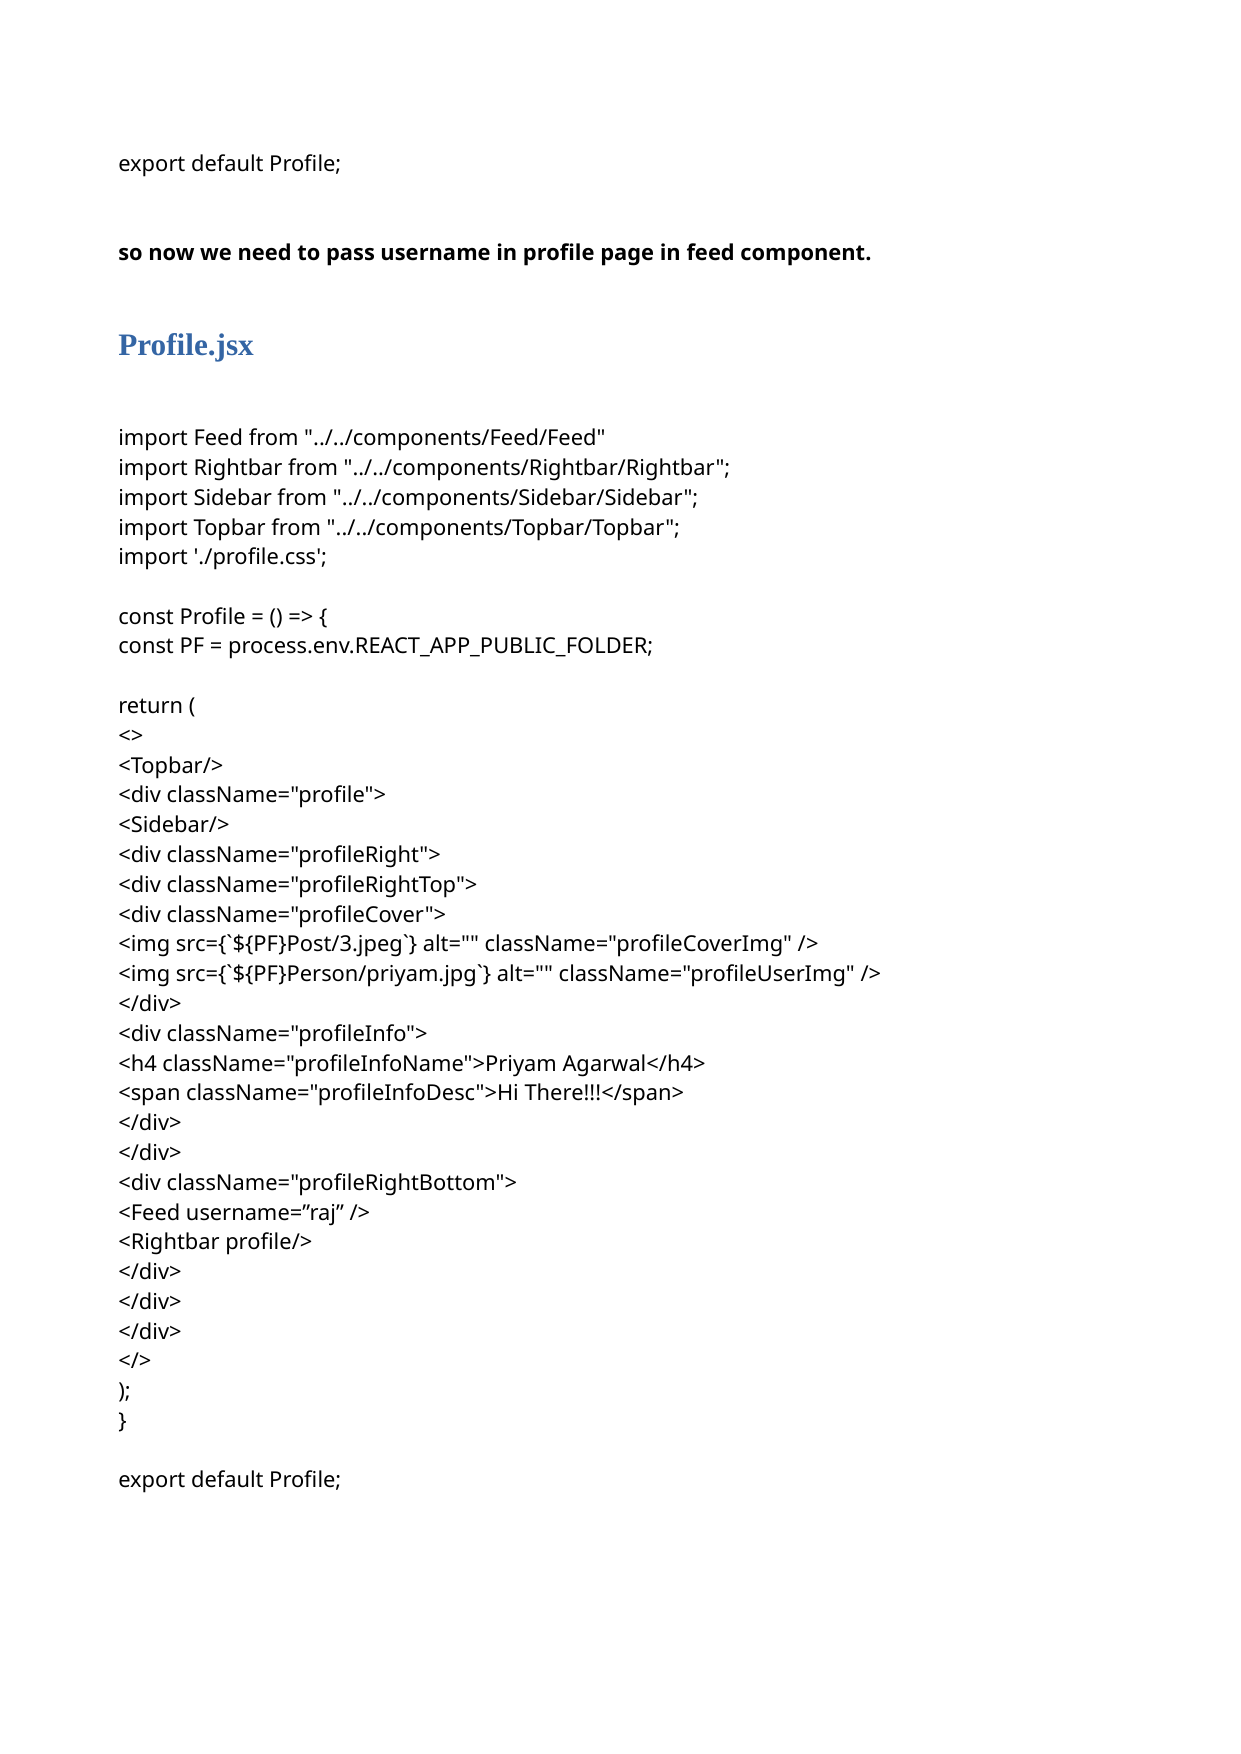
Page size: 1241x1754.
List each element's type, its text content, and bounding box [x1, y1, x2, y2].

text export default Profile; [118, 148, 1122, 178]
text const Profile = () => { [118, 601, 1122, 631]
text <div className="profileCover"> [118, 898, 1122, 928]
text </div> [118, 1107, 1122, 1137]
text <h4 className="profileInfoName">Priyam Agarwal</h4> [118, 1047, 1122, 1077]
text } [118, 1405, 1122, 1435]
text import Sidebar from "../../components/Sidebar/Sidebar"; [118, 482, 1122, 511]
text <span className="profileInfoDesc">Hi There!!!</span> [118, 1077, 1122, 1107]
text </> [118, 1345, 1122, 1375]
text ); [118, 1375, 1122, 1405]
text Profile.jsx [118, 327, 1122, 362]
text </div> [118, 1286, 1122, 1316]
text import Feed from "../../components/Feed/Feed" [118, 422, 1122, 452]
text <div className="profile"> [118, 779, 1122, 809]
text export default Profile; [118, 1464, 1122, 1494]
text <img src={`${PF}Post/3.jpeg`} alt="" className="profileCoverImg" /> [118, 928, 1122, 958]
text </div> [118, 1137, 1122, 1167]
text import './profile.css'; [118, 541, 1122, 571]
text </div> [118, 988, 1122, 1018]
text </div> [118, 1256, 1122, 1286]
text return ( [118, 690, 1122, 720]
text <> [118, 720, 1122, 749]
text <Topbar/> [118, 749, 1122, 779]
text const PF = process.env.REACT_APP_PUBLIC_FOLDER; [118, 631, 1122, 660]
text <img src={`${PF}Person/priyam.jpg`} alt="" className="profileUserImg" /> [118, 958, 1122, 988]
text so now we need to pass username in profile page in feed component. [118, 237, 1122, 267]
text <Sidebar/> [118, 809, 1122, 839]
text <div className="profileInfo"> [118, 1018, 1122, 1047]
text <div className="profileRightBottom"> [118, 1167, 1122, 1196]
text import Topbar from "../../components/Topbar/Topbar"; [118, 511, 1122, 541]
text <div className="profileRight"> [118, 839, 1122, 869]
text </div> [118, 1316, 1122, 1345]
text <Rightbar profile/> [118, 1226, 1122, 1256]
text import Rightbar from "../../components/Rightbar/Rightbar"; [118, 452, 1122, 482]
text <Feed username=”raj” /> [118, 1196, 1122, 1226]
text <div className="profileRightTop"> [118, 869, 1122, 898]
